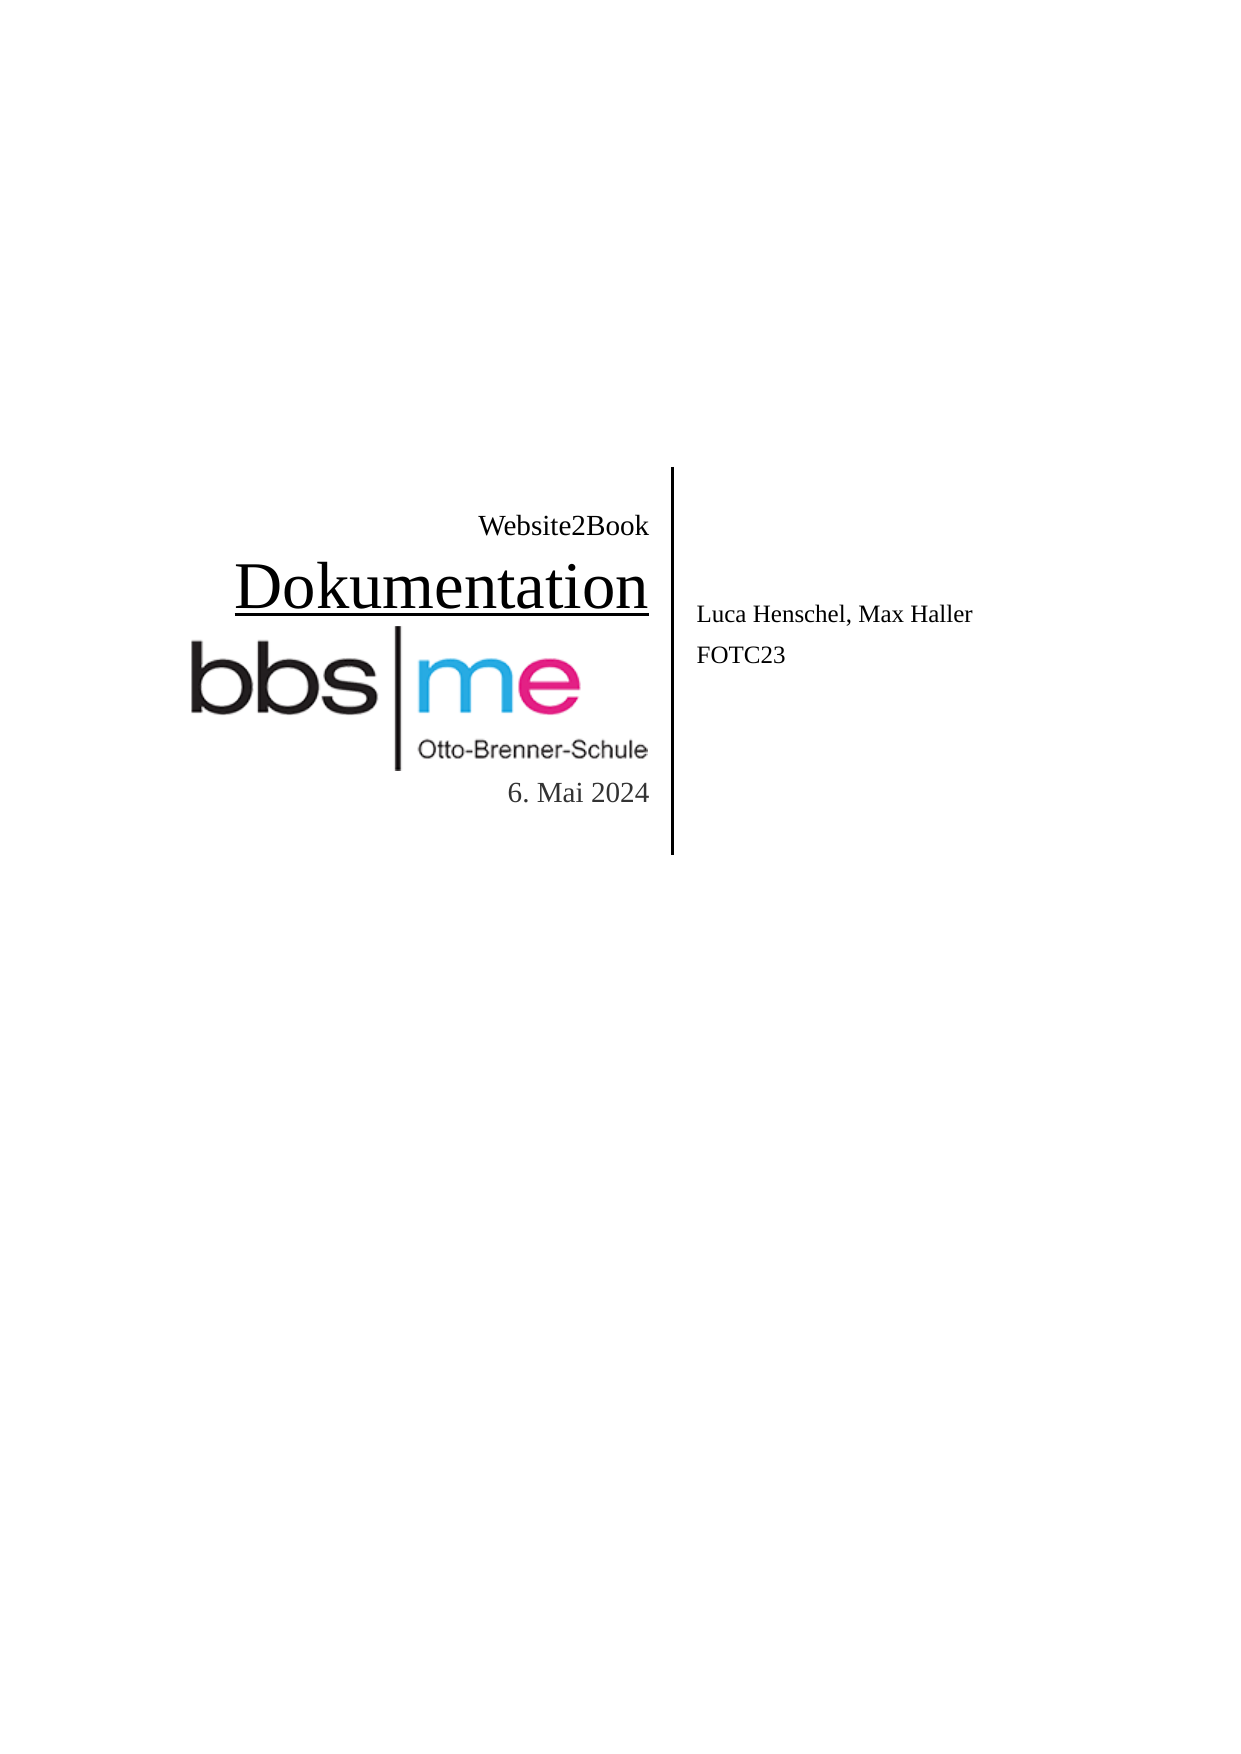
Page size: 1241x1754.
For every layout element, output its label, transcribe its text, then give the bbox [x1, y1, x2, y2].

table_header Website2Book Dokumentation 6. Mai 2024 [118, 467, 671, 855]
table_header Luca Henschel, Max Haller FOTC23 [674, 467, 1123, 855]
picture [191, 626, 648, 771]
